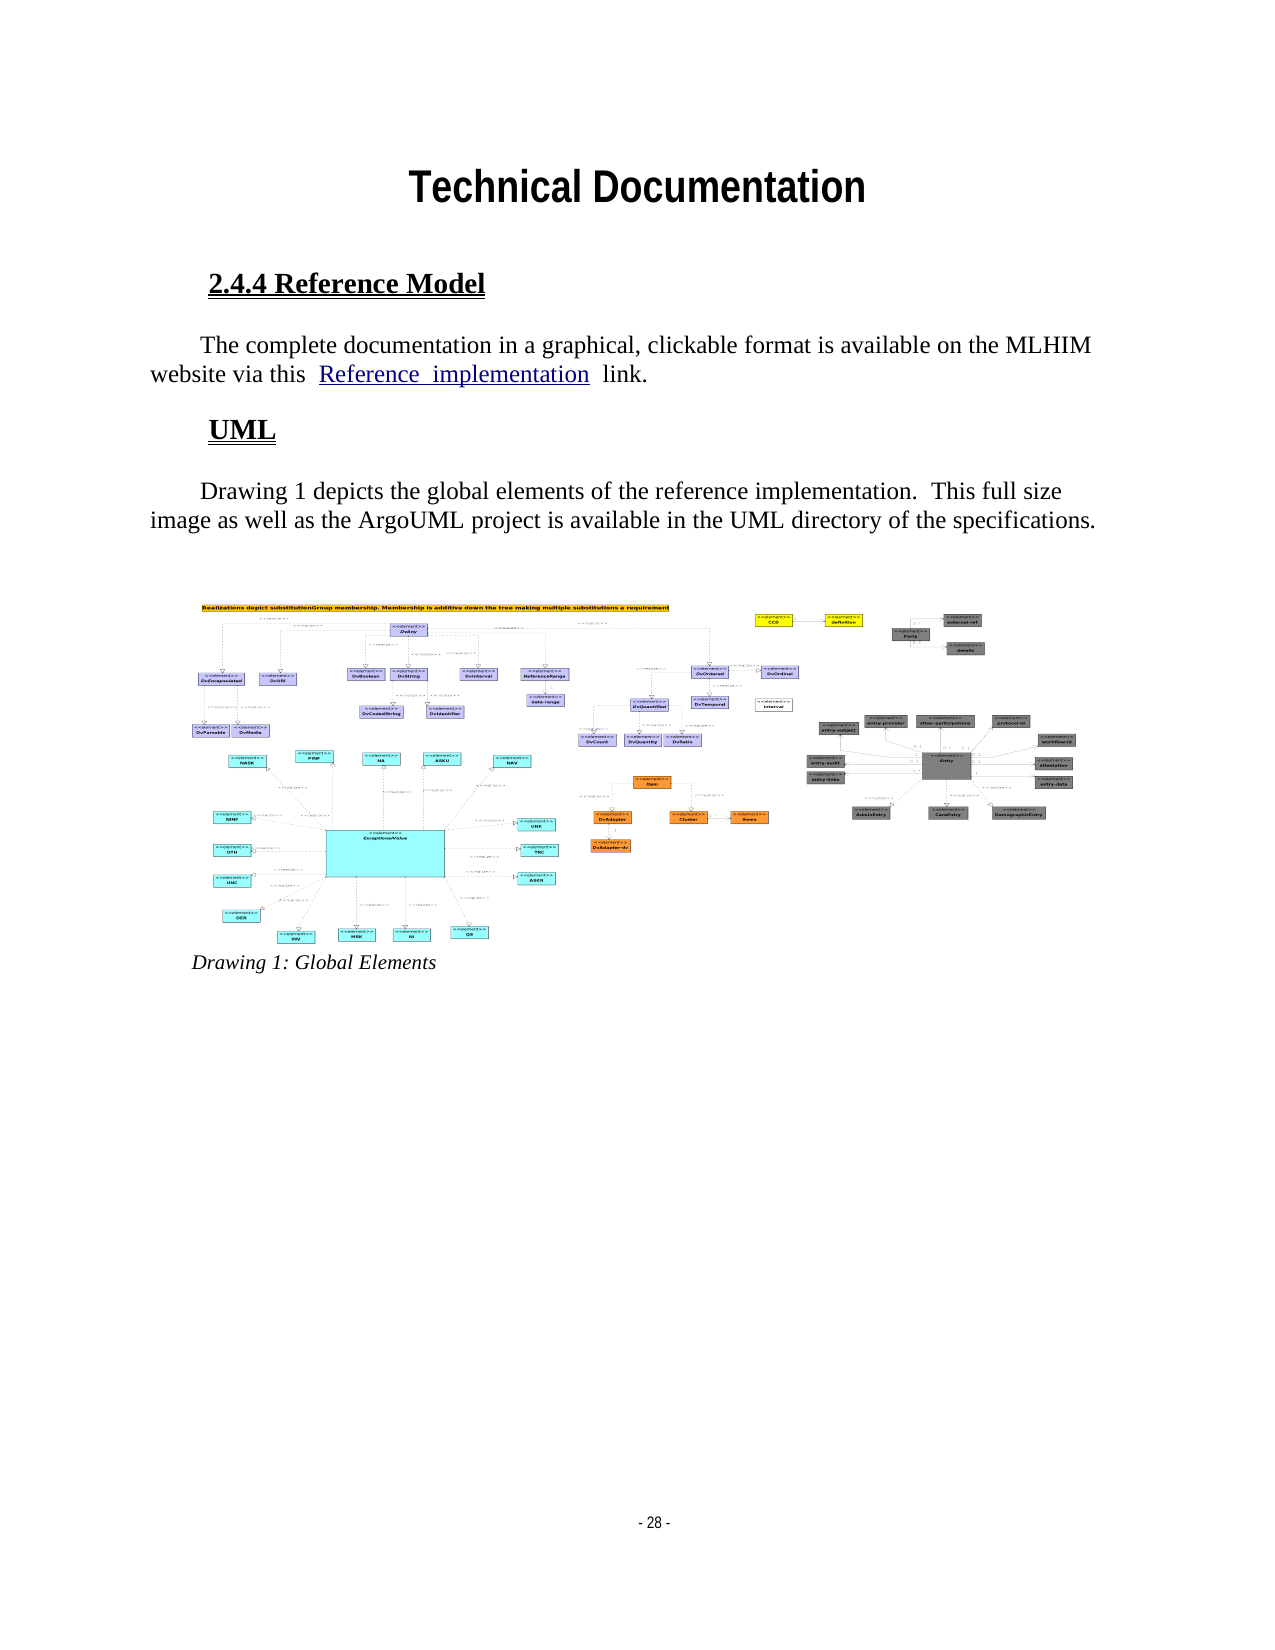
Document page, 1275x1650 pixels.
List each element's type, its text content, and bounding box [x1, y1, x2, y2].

picture [189, 601, 1087, 950]
subtitle UML [150, 413, 1125, 446]
text Drawing 1 depicts the global elements of the reference implementation. This full size image as well as the ArgoUML project is available in the UML directory of the specifications. [150, 476, 1125, 534]
text The complete documentation in a graphical, clickable format is available on the MLHIM website via this Reference implementation link. [150, 330, 1125, 388]
text Drawing 1: Global Elements [150, 601, 1125, 973]
subtitle 2.4.4 Reference Model [150, 266, 1125, 299]
